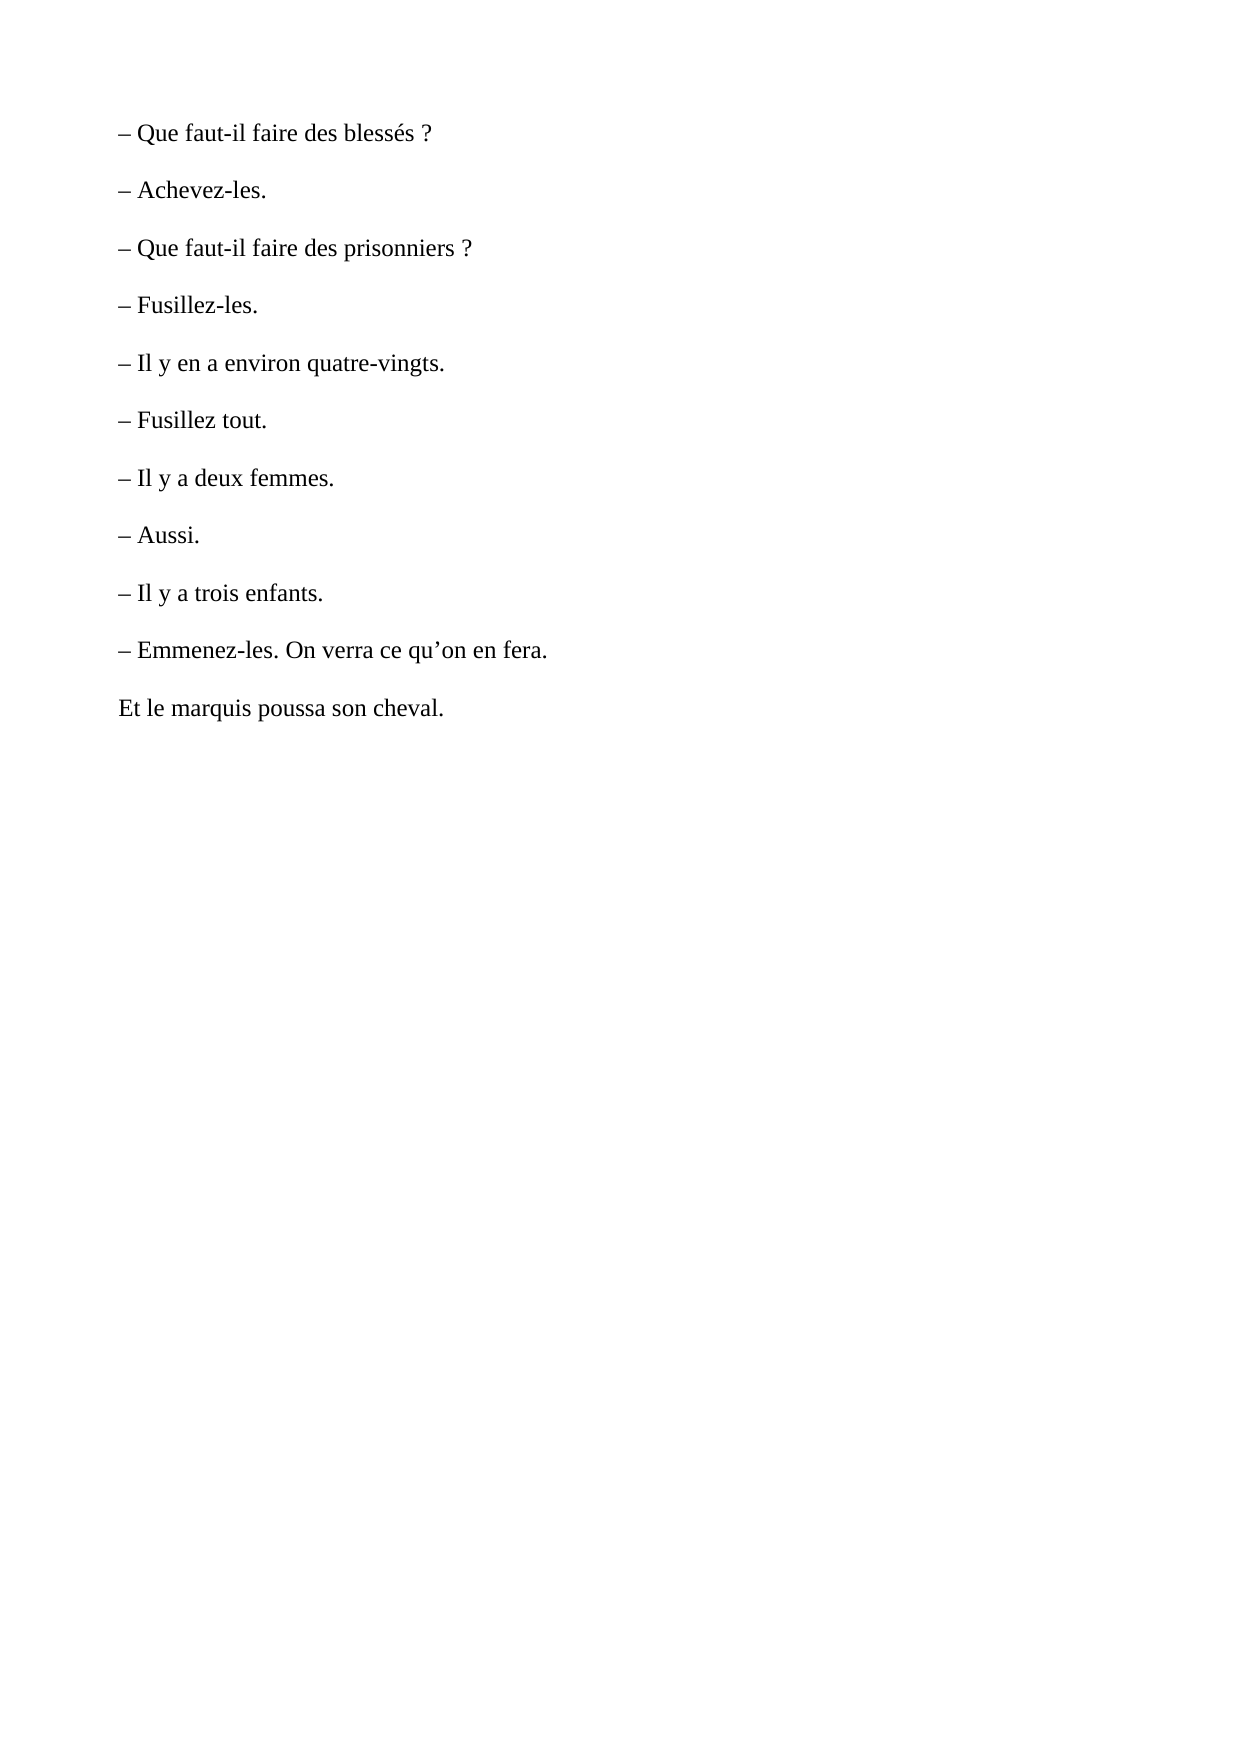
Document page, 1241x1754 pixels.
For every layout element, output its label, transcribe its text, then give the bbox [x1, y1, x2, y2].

text – Aussi. [118, 521, 1122, 549]
text – Il y en a environ quatre-vingts. [118, 348, 1122, 377]
text – Emmenez-les. On verra ce qu’on en fera. [118, 636, 1122, 664]
text – Que faut-il faire des prisonniers ? [118, 233, 1122, 262]
text – Fusillez-les. [118, 291, 1122, 319]
text – Il y a trois enfants. [118, 578, 1122, 607]
text – Fusillez tout. [118, 406, 1122, 434]
text Et le marquis poussa son cheval. [118, 693, 1122, 722]
text – Que faut-il faire des blessés ? [118, 118, 1122, 147]
text – Il y a deux femmes. [118, 463, 1122, 492]
text – Achevez-les. [118, 176, 1122, 204]
